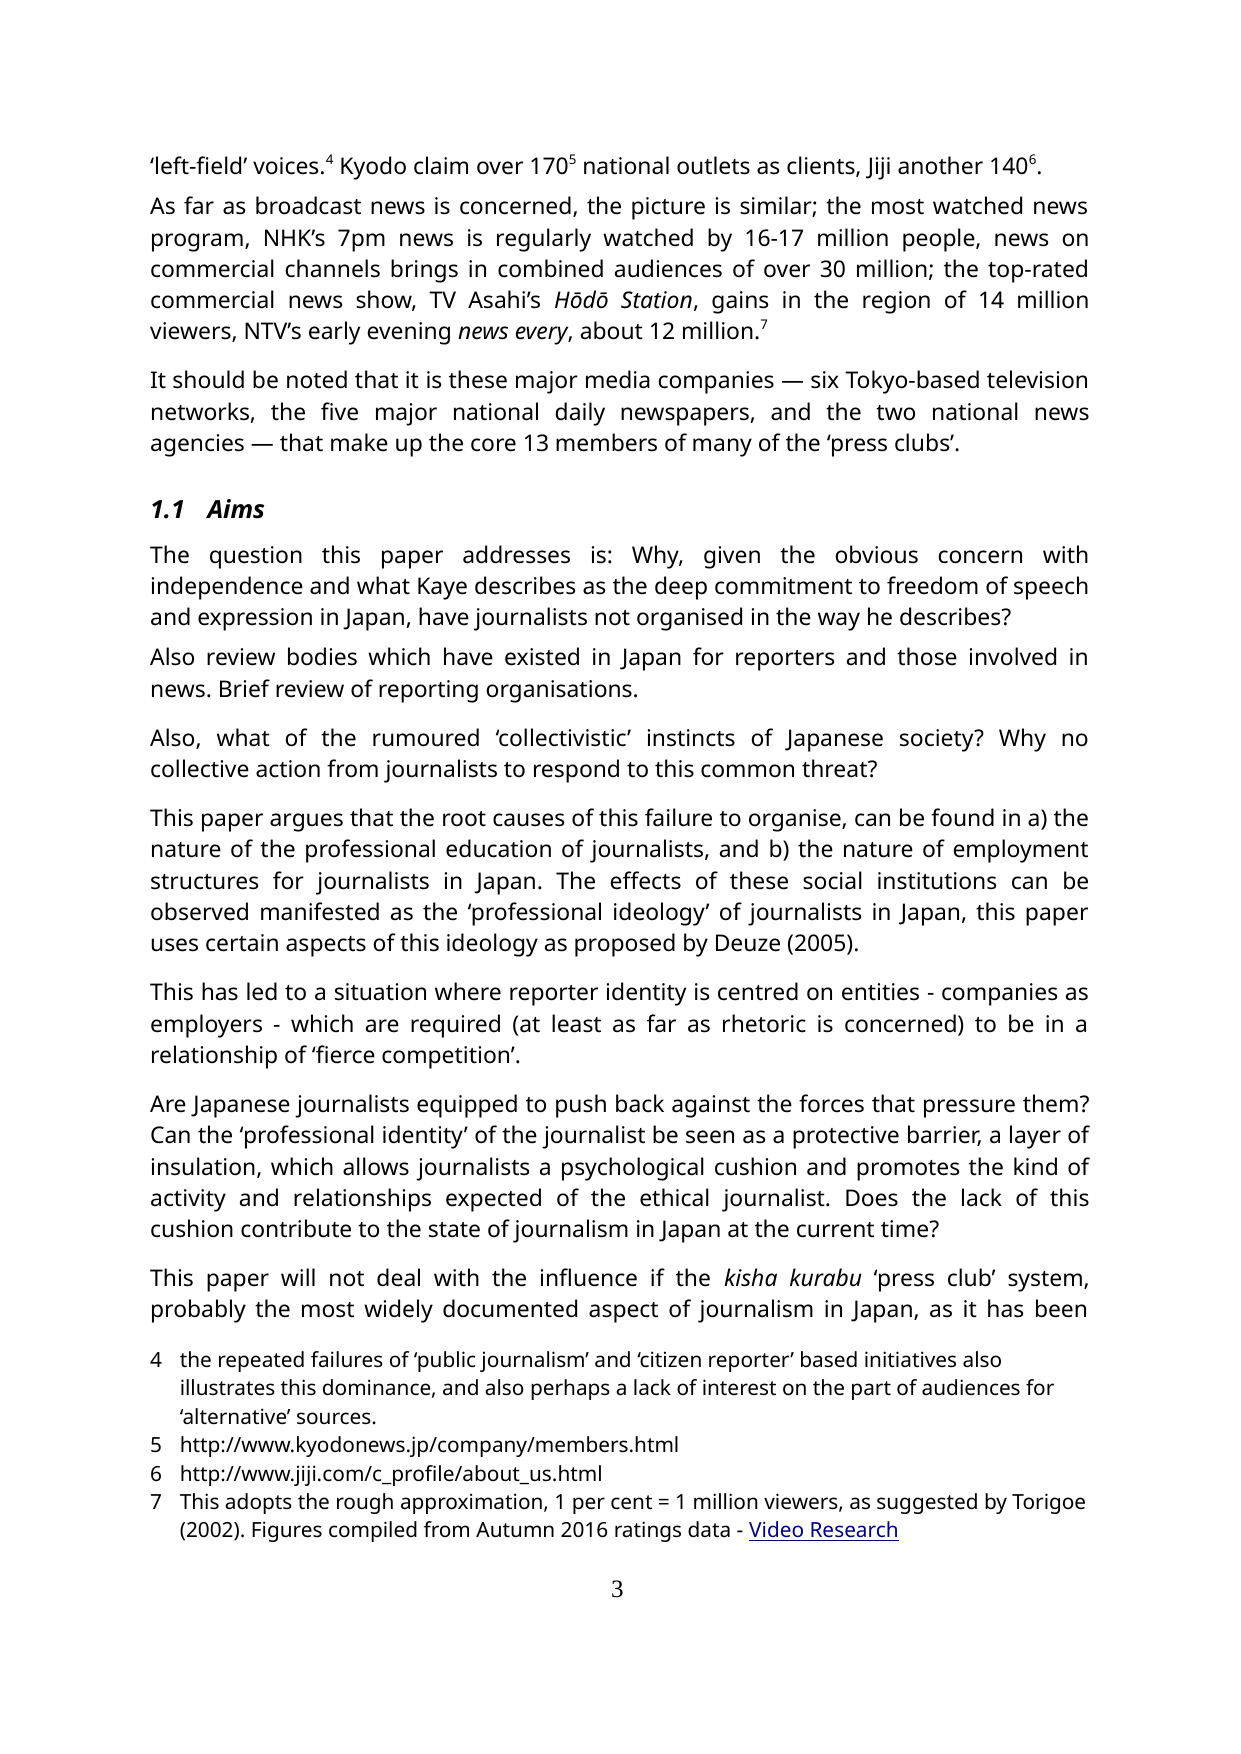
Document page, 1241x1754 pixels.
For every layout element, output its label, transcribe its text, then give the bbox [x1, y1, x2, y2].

text The question this paper addresses is: Why, given the obvious concern with independence and what Kaye describes as the deep commitment to freedom of speech and expression in Japan, have journalists not organised in the way he describes? [150, 539, 1090, 632]
text This has led to a situation where reporter identity is centred on entities - companies as employers - which are required (at least as far as rhetoric is concerned) to be in a relationship of ‘fierce competition’. [150, 976, 1090, 1070]
text Also review bodies which have existed in Japan for reporters and those involved in news. Brief review of reporting organisations. [150, 641, 1090, 704]
text This paper will not deal with the influence if the kisha kurabu ‘press club’ system, probably the most widely documented aspect of journalism in Japan, as it has been [150, 1262, 1090, 1325]
subtitle Aims [150, 492, 1090, 526]
text the repeated failures of ‘public journalism’ and ‘citizen reporter’ based initiatives also illustrates this dominance, and also perhaps a lack of interest on the part of audiences for ‘alternative’ sources. [150, 1345, 1090, 1430]
text http://www.jiji.com/c_profile/about_us.html [150, 1459, 1090, 1487]
text Also, what of the rumoured ‘collectivistic’ instincts of Japanese society? Why no collective action from journalists to respond to this common threat? [150, 722, 1090, 784]
text ‘left-field’ voices. Kyodo claim over 170 national outlets as clients, Jiji another 140. [150, 150, 1090, 181]
text It should be noted that it is these major media companies — six Tokyo-based television networks, the five major national daily newspapers, and the two national news agencies — that make up the core 13 members of many of the ‘press clubs’. [150, 364, 1090, 458]
text http://www.kyodonews.jp/company/members.html [150, 1430, 1090, 1459]
text As far as broadcast news is concerned, the picture is similar; the most watched news program, NHK’s 7pm news is regularly watched by 16-17 million people, news on commercial channels brings in combined audiences of over 30 million; the top-rated commercial news show, TV Asahi’s Hōdō Station, gains in the region of 14 million viewers, NTV’s early evening news every, about 12 million. [150, 190, 1090, 346]
text This paper argues that the root causes of this failure to organise, can be found in a) the nature of the professional education of journalists, and b) the nature of employment structures for journalists in Japan. The effects of these social institutions can be observed manifested as the ‘professional ideology’ of journalists in Japan, this paper uses certain aspects of this ideology as proposed by Deuze (2005). [150, 802, 1090, 958]
text Are Japanese journalists equipped to push back against the forces that pressure them? Can the ‘professional identity’ of the journalist be seen as a protective barrier, a layer of insulation, which allows journalists a psychological cushion and promotes the kind of activity and relationships expected of the ethical journalist. Does the lack of this cushion contribute to the state of journalism in Japan at the current time? [150, 1088, 1090, 1244]
text This adopts the rough approximation, 1 per cent = 1 million viewers, as suggested by Torigoe (2002). Figures compiled from Autumn 2016 ratings data - Video Research [150, 1487, 1090, 1544]
